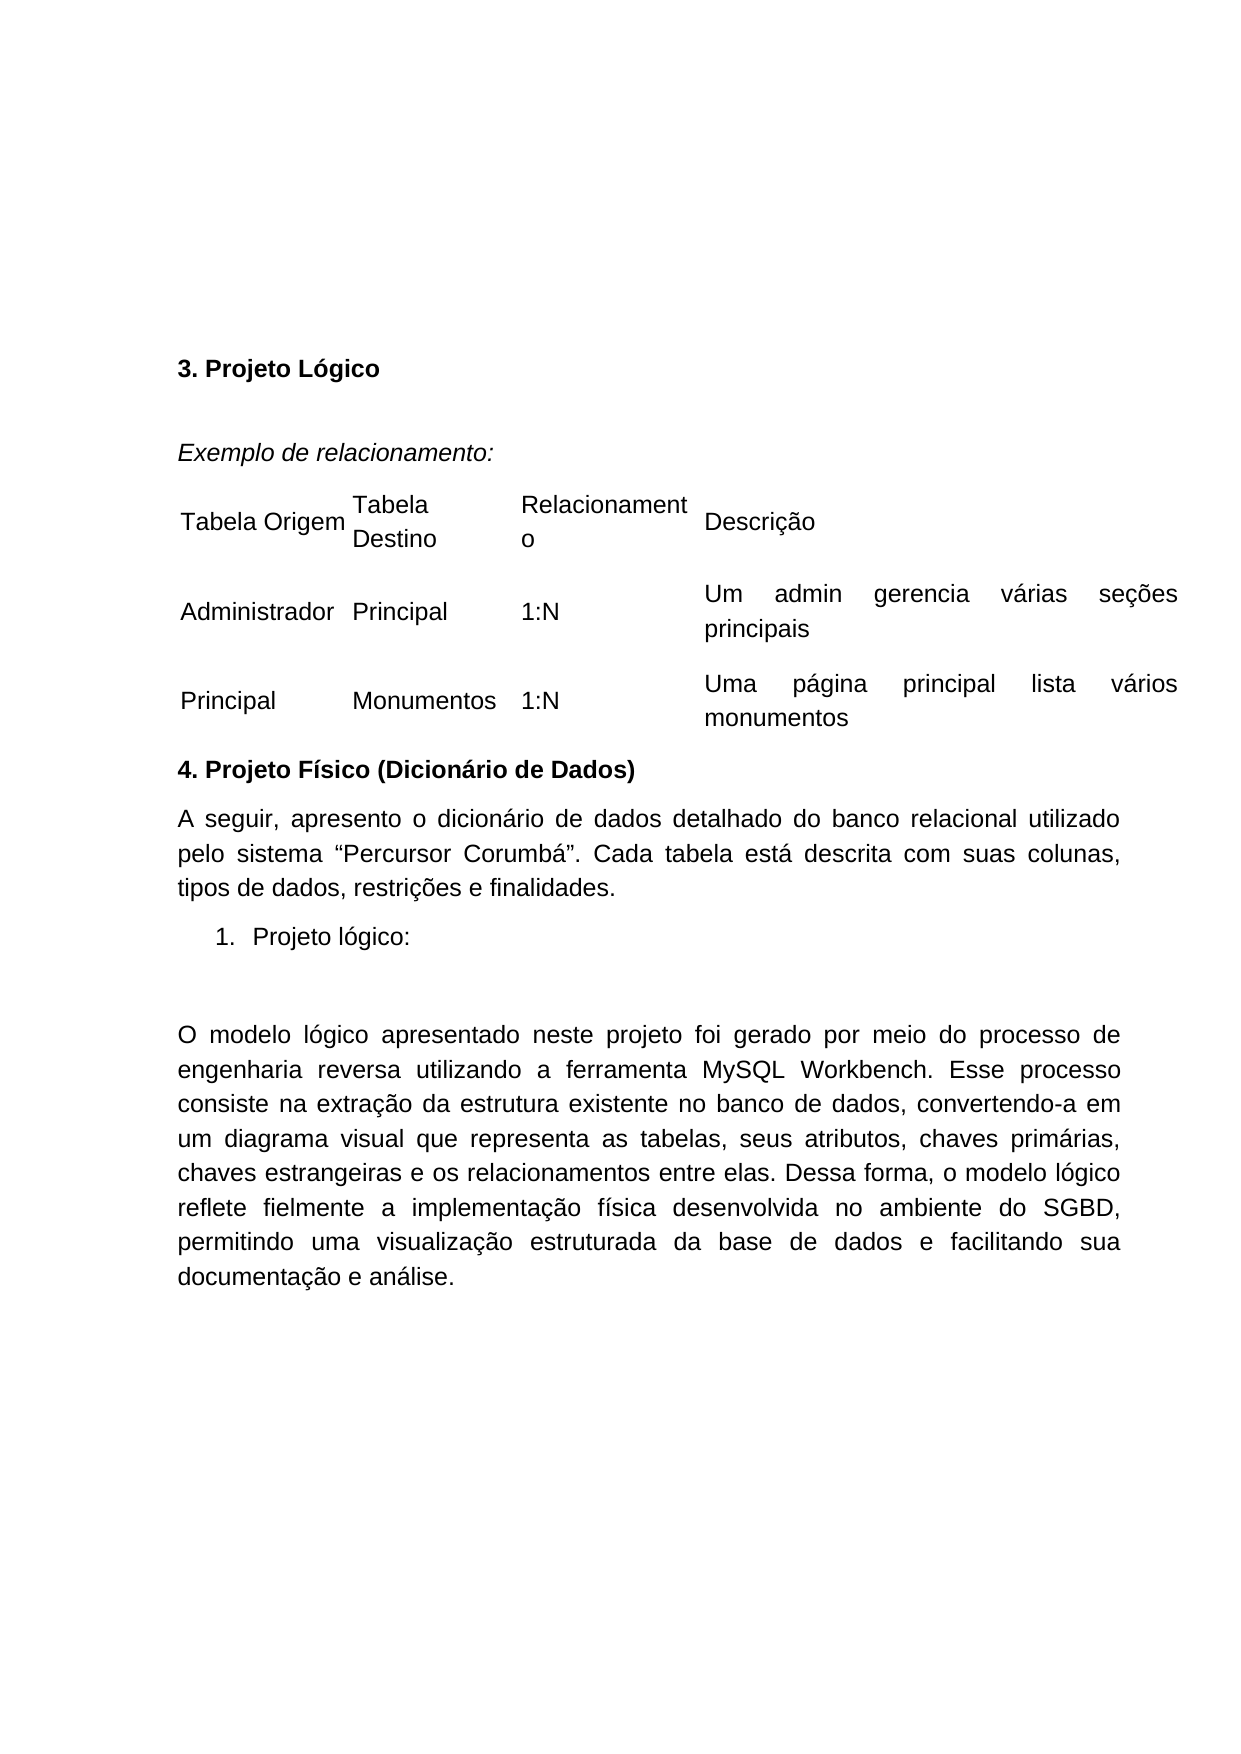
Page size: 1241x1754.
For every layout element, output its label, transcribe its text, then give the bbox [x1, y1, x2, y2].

text A seguir, apresento o dicionário de dados detalhado do banco relacional utilizado pelo sistema “Percursor Corumbá”. Cada tabela está descrita com suas colunas, tipos de dados, restrições e finalidades. [177, 804, 1122, 902]
table_cell Administrador [177, 576, 349, 666]
table_header Descrição [701, 487, 1181, 576]
table_header Relacionamento [518, 487, 701, 576]
table_cell 1:N [518, 666, 701, 755]
table_header Tabela Destino [349, 487, 518, 576]
table_cell Principal [349, 576, 518, 666]
text 3. Projeto Lógico [177, 354, 1122, 383]
table_cell Monumentos [349, 666, 518, 755]
table_cell Principal [177, 666, 349, 755]
table_header Tabela Origem [177, 487, 349, 576]
text Exemplo de relacionamento: [177, 403, 1122, 467]
table_cell 1:N [518, 576, 701, 666]
text 4. Projeto Físico (Dicionário de Dados) [177, 755, 1122, 784]
list Projeto lógico: [215, 922, 1122, 951]
table_cell Um admin gerencia várias seções principais [701, 576, 1181, 666]
table_cell Uma página principal lista vários monumentos [701, 666, 1181, 755]
text O modelo lógico apresentado neste projeto foi gerado por meio do processo de engenharia reversa utilizando a ferramenta MySQL Workbench. Esse processo consiste na extração da estrutura existente no banco de dados, convertendo-a em um diagrama visual que representa as tabelas, seus atributos, chaves primárias, chaves estrangeiras e os relacionamentos entre elas. Dessa forma, o modelo lógico reflete fielmente a implementação física desenvolvida no ambiente do SGBD, permitindo uma visualização estruturada da base de dados e facilitando sua documentação e análise. [177, 1020, 1122, 1290]
